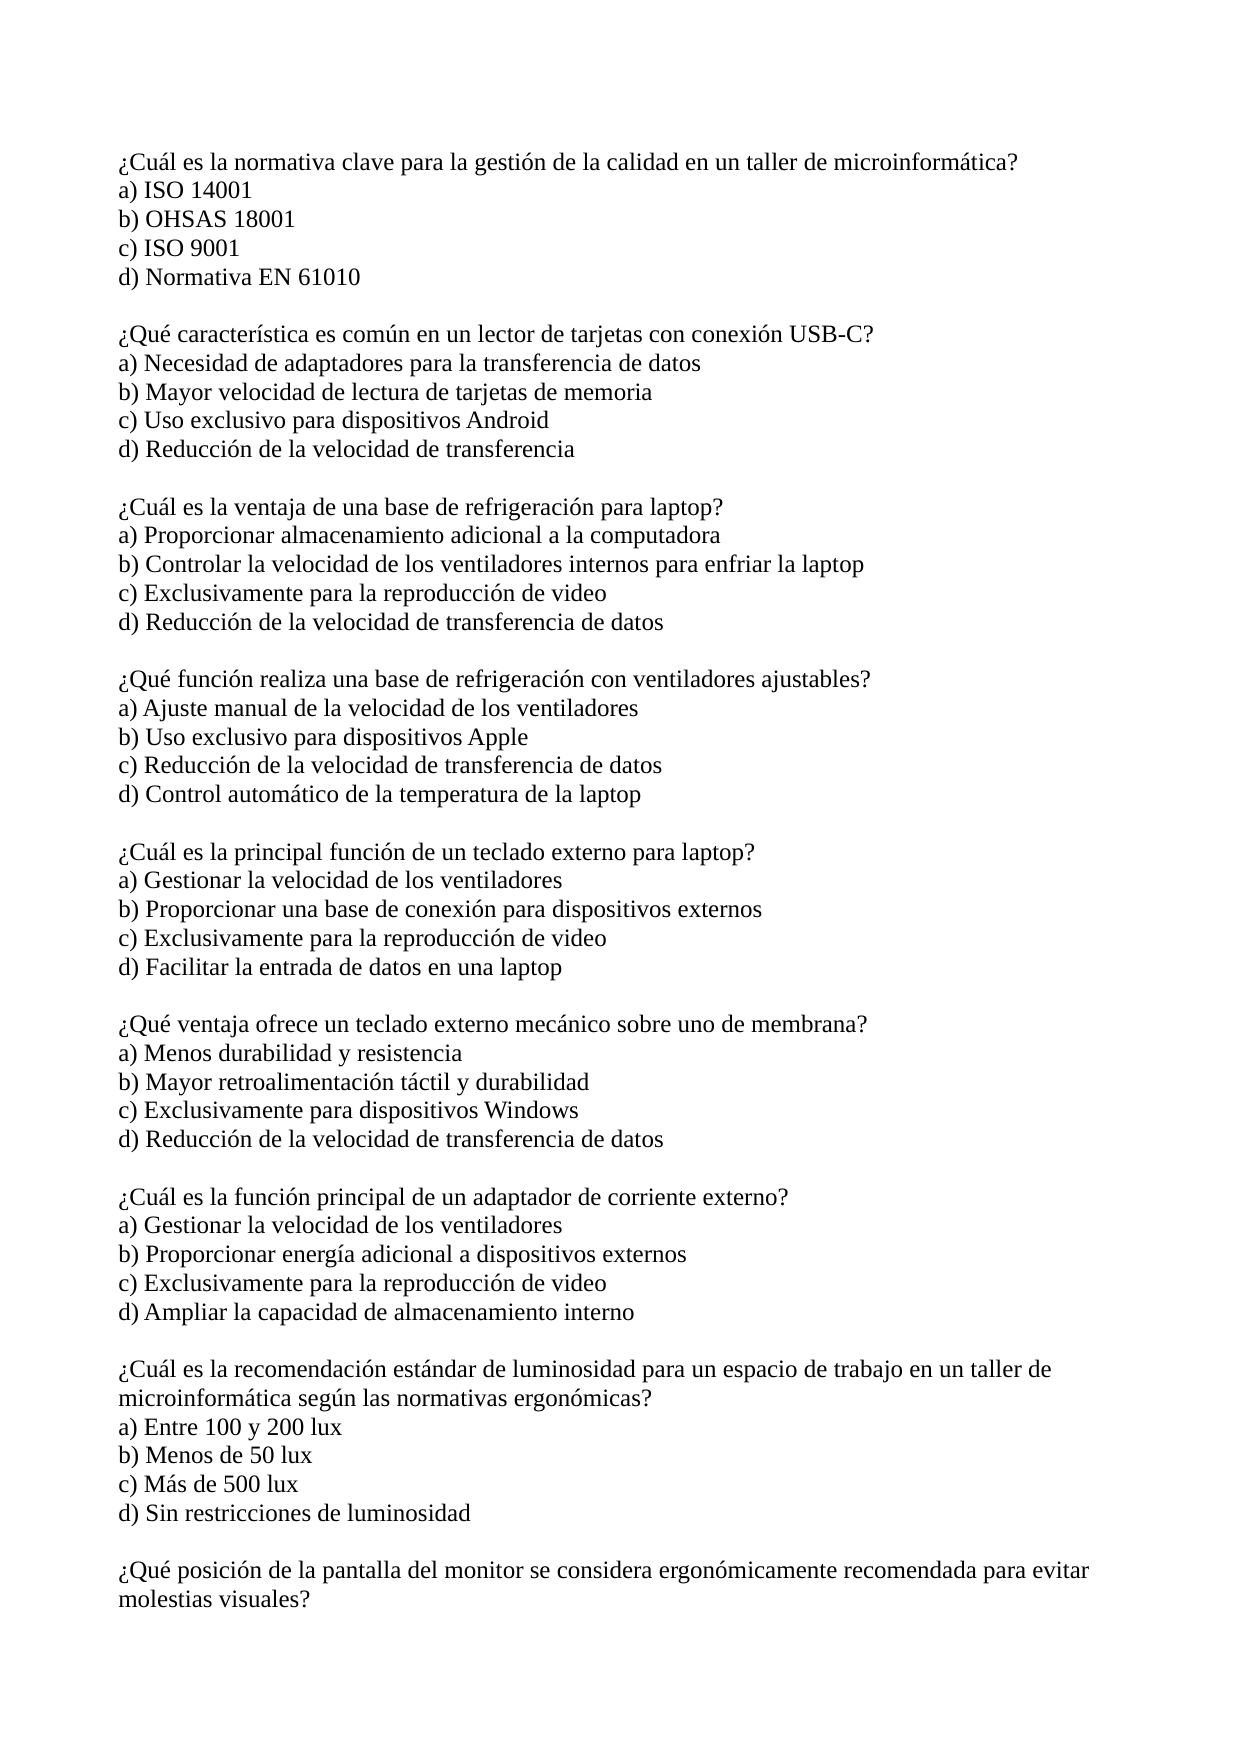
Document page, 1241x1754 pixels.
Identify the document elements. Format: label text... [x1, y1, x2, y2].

text b) Proporcionar una base de conexión para dispositivos externos [118, 894, 1122, 923]
text a) Entre 100 y 200 lux [118, 1412, 1122, 1441]
text ¿Qué función realiza una base de refrigeración con ventiladores ajustables? [118, 664, 1122, 693]
text ¿Cuál es la principal función de un teclado externo para laptop? [118, 837, 1122, 866]
text a) Menos durabilidad y resistencia [118, 1038, 1122, 1067]
text c) Más de 500 lux [118, 1469, 1122, 1498]
text b) Mayor retroalimentación táctil y durabilidad [118, 1067, 1122, 1096]
text d) Sin restricciones de luminosidad [118, 1498, 1122, 1527]
text a) ISO 14001 [118, 176, 1122, 204]
text c) Uso exclusivo para dispositivos Android [118, 406, 1122, 434]
text d) Control automático de la temperatura de la laptop [118, 779, 1122, 808]
text b) OHSAS 18001 [118, 204, 1122, 233]
text c) ISO 9001 [118, 233, 1122, 262]
text ¿Qué característica es común en un lector de tarjetas con conexión USB-C? [118, 319, 1122, 348]
text d) Reducción de la velocidad de transferencia de datos [118, 607, 1122, 636]
text c) Exclusivamente para la reproducción de video [118, 923, 1122, 952]
text b) Uso exclusivo para dispositivos Apple [118, 722, 1122, 751]
text a) Gestionar la velocidad de los ventiladores [118, 1211, 1122, 1239]
text d) Facilitar la entrada de datos en una laptop [118, 952, 1122, 981]
text a) Proporcionar almacenamiento adicional a la computadora [118, 521, 1122, 549]
text ¿Qué ventaja ofrece un teclado externo mecánico sobre uno de membrana? [118, 1009, 1122, 1038]
text ¿Qué posición de la pantalla del monitor se considera ergonómicamente recomendada para evitar molestias visuales? [118, 1556, 1122, 1613]
text d) Reducción de la velocidad de transferencia [118, 434, 1122, 463]
text b) Controlar la velocidad de los ventiladores internos para enfriar la laptop [118, 549, 1122, 578]
text d) Normativa EN 61010 [118, 262, 1122, 291]
text a) Ajuste manual de la velocidad de los ventiladores [118, 693, 1122, 722]
text d) Ampliar la capacidad de almacenamiento interno [118, 1297, 1122, 1326]
text c) Exclusivamente para dispositivos Windows [118, 1096, 1122, 1124]
text d) Reducción de la velocidad de transferencia de datos [118, 1124, 1122, 1153]
text b) Proporcionar energía adicional a dispositivos externos [118, 1239, 1122, 1268]
text b) Mayor velocidad de lectura de tarjetas de memoria [118, 377, 1122, 406]
text c) Exclusivamente para la reproducción de video [118, 578, 1122, 607]
text ¿Cuál es la función principal de un adaptador de corriente externo? [118, 1182, 1122, 1211]
text a) Necesidad de adaptadores para la transferencia de datos [118, 348, 1122, 377]
text c) Reducción de la velocidad de transferencia de datos [118, 751, 1122, 779]
text a) Gestionar la velocidad de los ventiladores [118, 866, 1122, 894]
text ¿Cuál es la recomendación estándar de luminosidad para un espacio de trabajo en un taller de microinformática según las normativas ergonómicas? [118, 1354, 1122, 1412]
text ¿Cuál es la ventaja de una base de refrigeración para laptop? [118, 492, 1122, 521]
text c) Exclusivamente para la reproducción de video [118, 1268, 1122, 1297]
text b) Menos de 50 lux [118, 1441, 1122, 1469]
text ¿Cuál es la normativa clave para la gestión de la calidad en un taller de microinformática? [118, 147, 1122, 176]
